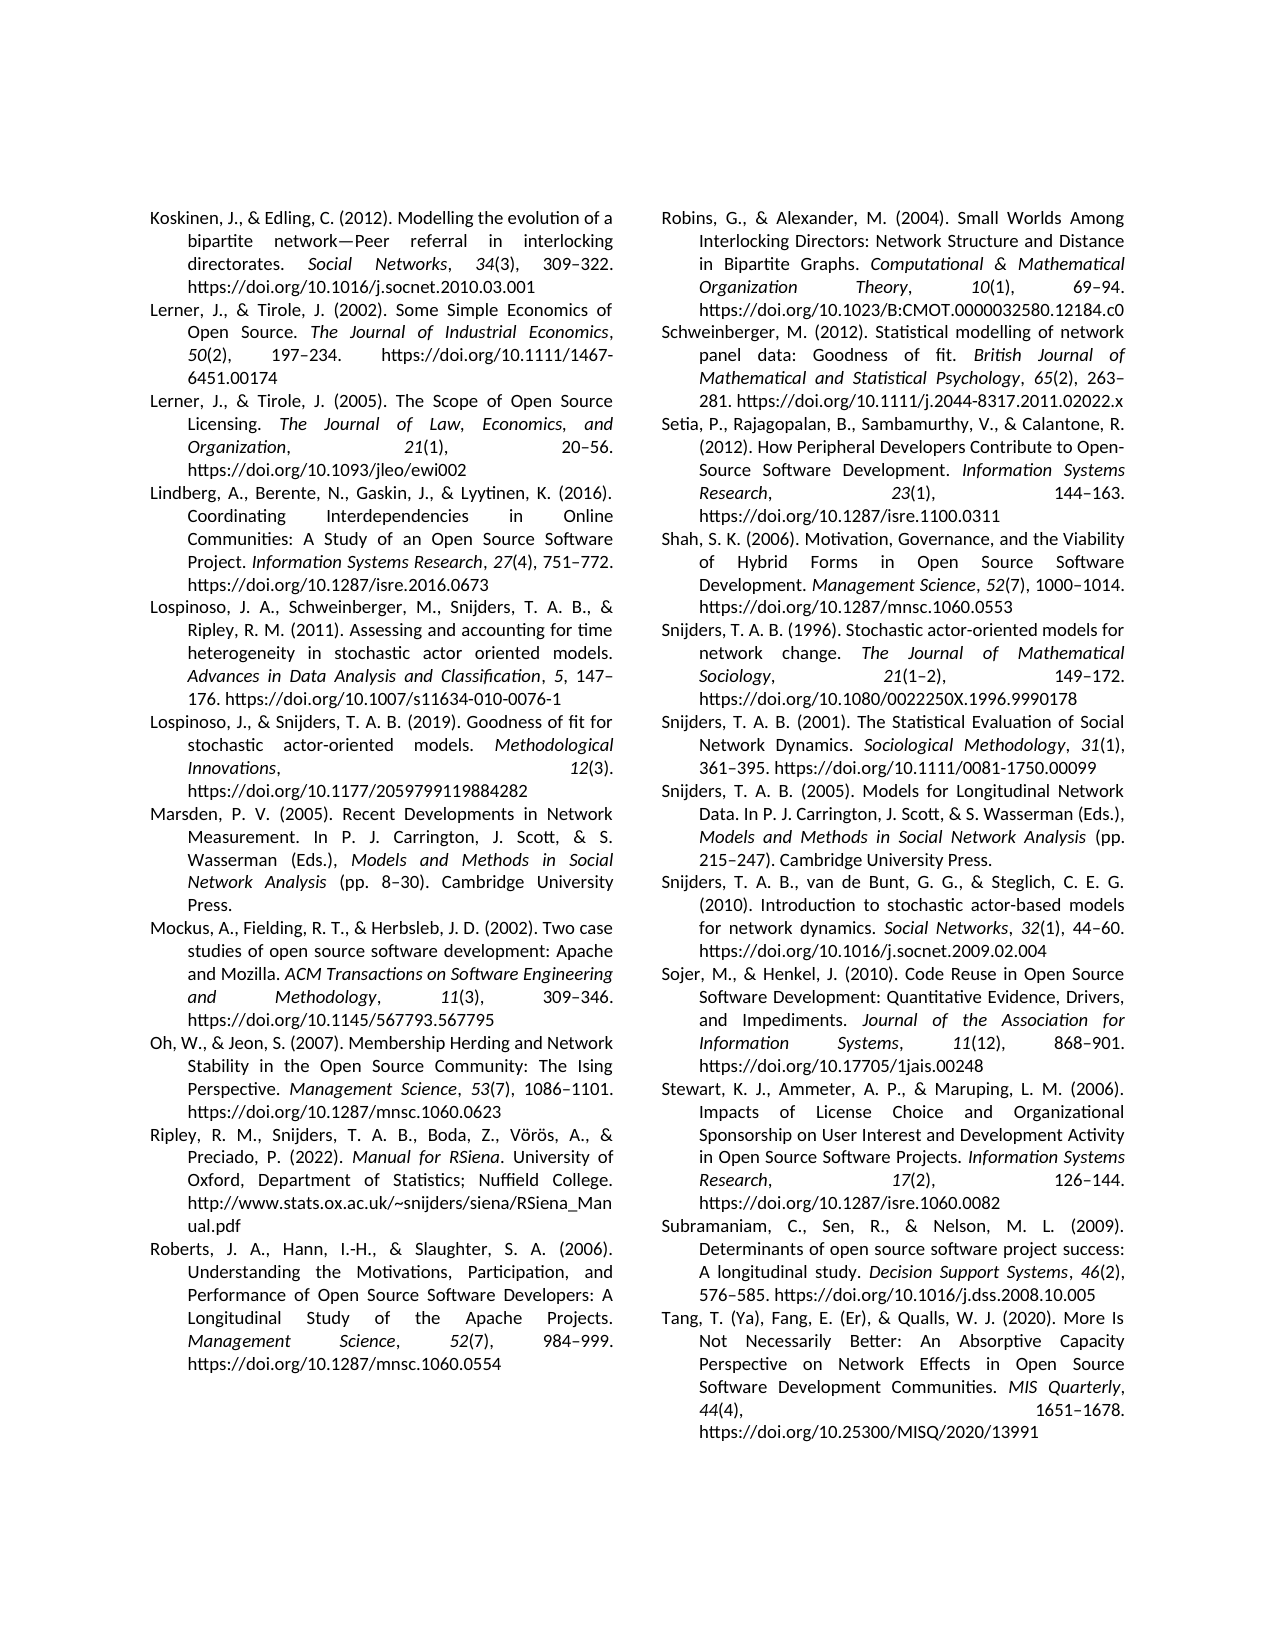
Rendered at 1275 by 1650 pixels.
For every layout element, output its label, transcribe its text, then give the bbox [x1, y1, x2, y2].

text Shah, S. K. (2006). Motivation, Governance, and the Viability of Hybrid Forms in Open Source Software Development. Management Science, 52(7), 1000–1014. https://doi.org/10.1287/mnsc.1060.0553 [661, 527, 1125, 619]
text Mockus, A., Fielding, R. T., & Herbsleb, J. D. (2002). Two case studies of open source software development: Apache and Mozilla. ACM Transactions on Software Engineering and Methodology, 11(3), 309–346. https://doi.org/10.1145/567793.567795 [150, 917, 614, 1031]
text Koskinen, J., & Edling, C. (2012). Modelling the evolution of a bipartite network—Peer referral in interlocking directorates. Social Networks, 34(3), 309–322. https://doi.org/10.1016/j.socnet.2010.03.001 [150, 206, 614, 298]
text Snijders, T. A. B., van de Bunt, G. G., & Steglich, C. E. G. (2010). Introduction to stochastic actor-based models for network dynamics. Social Networks, 32(1), 44–60. https://doi.org/10.1016/j.socnet.2009.02.004 [661, 871, 1125, 962]
text Oh, W., & Jeon, S. (2007). Membership Herding and Network Stability in the Open Source Community: The Ising Perspective. Management Science, 53(7), 1086–1101. https://doi.org/10.1287/mnsc.1060.0623 [150, 1031, 614, 1123]
text Lospinoso, J. A., Schweinberger, M., Snijders, T. A. B., & Ripley, R. M. (2011). Assessing and accounting for time heterogeneity in stochastic actor oriented models. Advances in Data Analysis and Classification, 5, 147–176. https://doi.org/10.1007/s11634-010-0076-1 [150, 596, 614, 710]
text Snijders, T. A. B. (2001). The Statistical Evaluation of Social Network Dynamics. Sociological Methodology, 31(1), 361–395. https://doi.org/10.1111/0081-1750.00099 [661, 710, 1125, 779]
text Snijders, T. A. B. (2005). Models for Longitudinal Network Data. In P. J. Carrington, J. Scott, & S. Wasserman (Eds.), Models and Methods in Social Network Analysis (pp. 215–247). Cambridge University Press. [661, 779, 1125, 871]
text Lindberg, A., Berente, N., Gaskin, J., & Lyytinen, K. (2016). Coordinating Interdependencies in Online Communities: A Study of an Open Source Software Project. Information Systems Research, 27(4), 751–772. https://doi.org/10.1287/isre.2016.0673 [150, 481, 614, 596]
text Ripley, R. M., Snijders, T. A. B., Boda, Z., Vörös, A., & Preciado, P. (2022). Manual for RSiena. University of Oxford, Department of Statistics; Nuffield College. http://www.stats.ox.ac.uk/~snijders/siena/RSiena_Manual.pdf [150, 1123, 614, 1237]
text Lerner, J., & Tirole, J. (2005). The Scope of Open Source Licensing. The Journal of Law, Economics, and Organization, 21(1), 20–56. https://doi.org/10.1093/jleo/ewi002 [150, 389, 614, 481]
text Marsden, P. V. (2005). Recent Developments in Network Measurement. In P. J. Carrington, J. Scott, & S. Wasserman (Eds.), Models and Methods in Social Network Analysis (pp. 8–30). Cambridge University Press. [150, 802, 614, 917]
text Lerner, J., & Tirole, J. (2002). Some Simple Economics of Open Source. The Journal of Industrial Economics, 50(2), 197–234. https://doi.org/10.1111/1467-6451.00174 [150, 298, 614, 389]
text Lospinoso, J., & Snijders, T. A. B. (2019). Goodness of fit for stochastic actor-oriented models. Methodological Innovations, 12(3). https://doi.org/10.1177/2059799119884282 [150, 710, 614, 802]
text Schweinberger, M. (2012). Statistical modelling of network panel data: Goodness of fit. British Journal of Mathematical and Statistical Psychology, 65(2), 263–281. https://doi.org/10.1111/j.2044-8317.2011.02022.x [661, 321, 1125, 412]
text Subramaniam, C., Sen, R., & Nelson, M. L. (2009). Determinants of open source software project success: A longitudinal study. Decision Support Systems, 46(2), 576–585. https://doi.org/10.1016/j.dss.2008.10.005 [661, 1214, 1125, 1306]
text Snijders, T. A. B. (1996). Stochastic actor-oriented models for network change. The Journal of Mathematical Sociology, 21(1–2), 149–172. https://doi.org/10.1080/0022250X.1996.9990178 [661, 619, 1125, 710]
text Stewart, K. J., Ammeter, A. P., & Maruping, L. M. (2006). Impacts of License Choice and Organizational Sponsorship on User Interest and Development Activity in Open Source Software Projects. Information Systems Research, 17(2), 126–144. https://doi.org/10.1287/isre.1060.0082 [661, 1077, 1125, 1214]
text Robins, G., & Alexander, M. (2004). Small Worlds Among Interlocking Directors: Network Structure and Distance in Bipartite Graphs. Computational & Mathematical Organization Theory, 10(1), 69–94. https://doi.org/10.1023/B:CMOT.0000032580.12184.c0 [661, 206, 1125, 321]
text Roberts, J. A., Hann, I.-H., & Slaughter, S. A. (2006). Understanding the Motivations, Participation, and Performance of Open Source Software Developers: A Longitudinal Study of the Apache Projects. Management Science, 52(7), 984–999. https://doi.org/10.1287/mnsc.1060.0554 [150, 1237, 614, 1375]
text Setia, P., Rajagopalan, B., Sambamurthy, V., & Calantone, R. (2012). How Peripheral Developers Contribute to Open-Source Software Development. Information Systems Research, 23(1), 144–163. https://doi.org/10.1287/isre.1100.0311 [661, 412, 1125, 527]
text Tang, T. (Ya), Fang, E. (Er), & Qualls, W. J. (2020). More Is Not Necessarily Better: An Absorptive Capacity Perspective on Network Effects in Open Source Software Development Communities. MIS Quarterly, 44(4), 1651–1678. https://doi.org/10.25300/MISQ/2020/13991 [661, 1306, 1125, 1444]
text Sojer, M., & Henkel, J. (2010). Code Reuse in Open Source Software Development: Quantitative Evidence, Drivers, and Impediments. Journal of the Association for Information Systems, 11(12), 868–901. https://doi.org/10.17705/1jais.00248 [661, 962, 1125, 1077]
